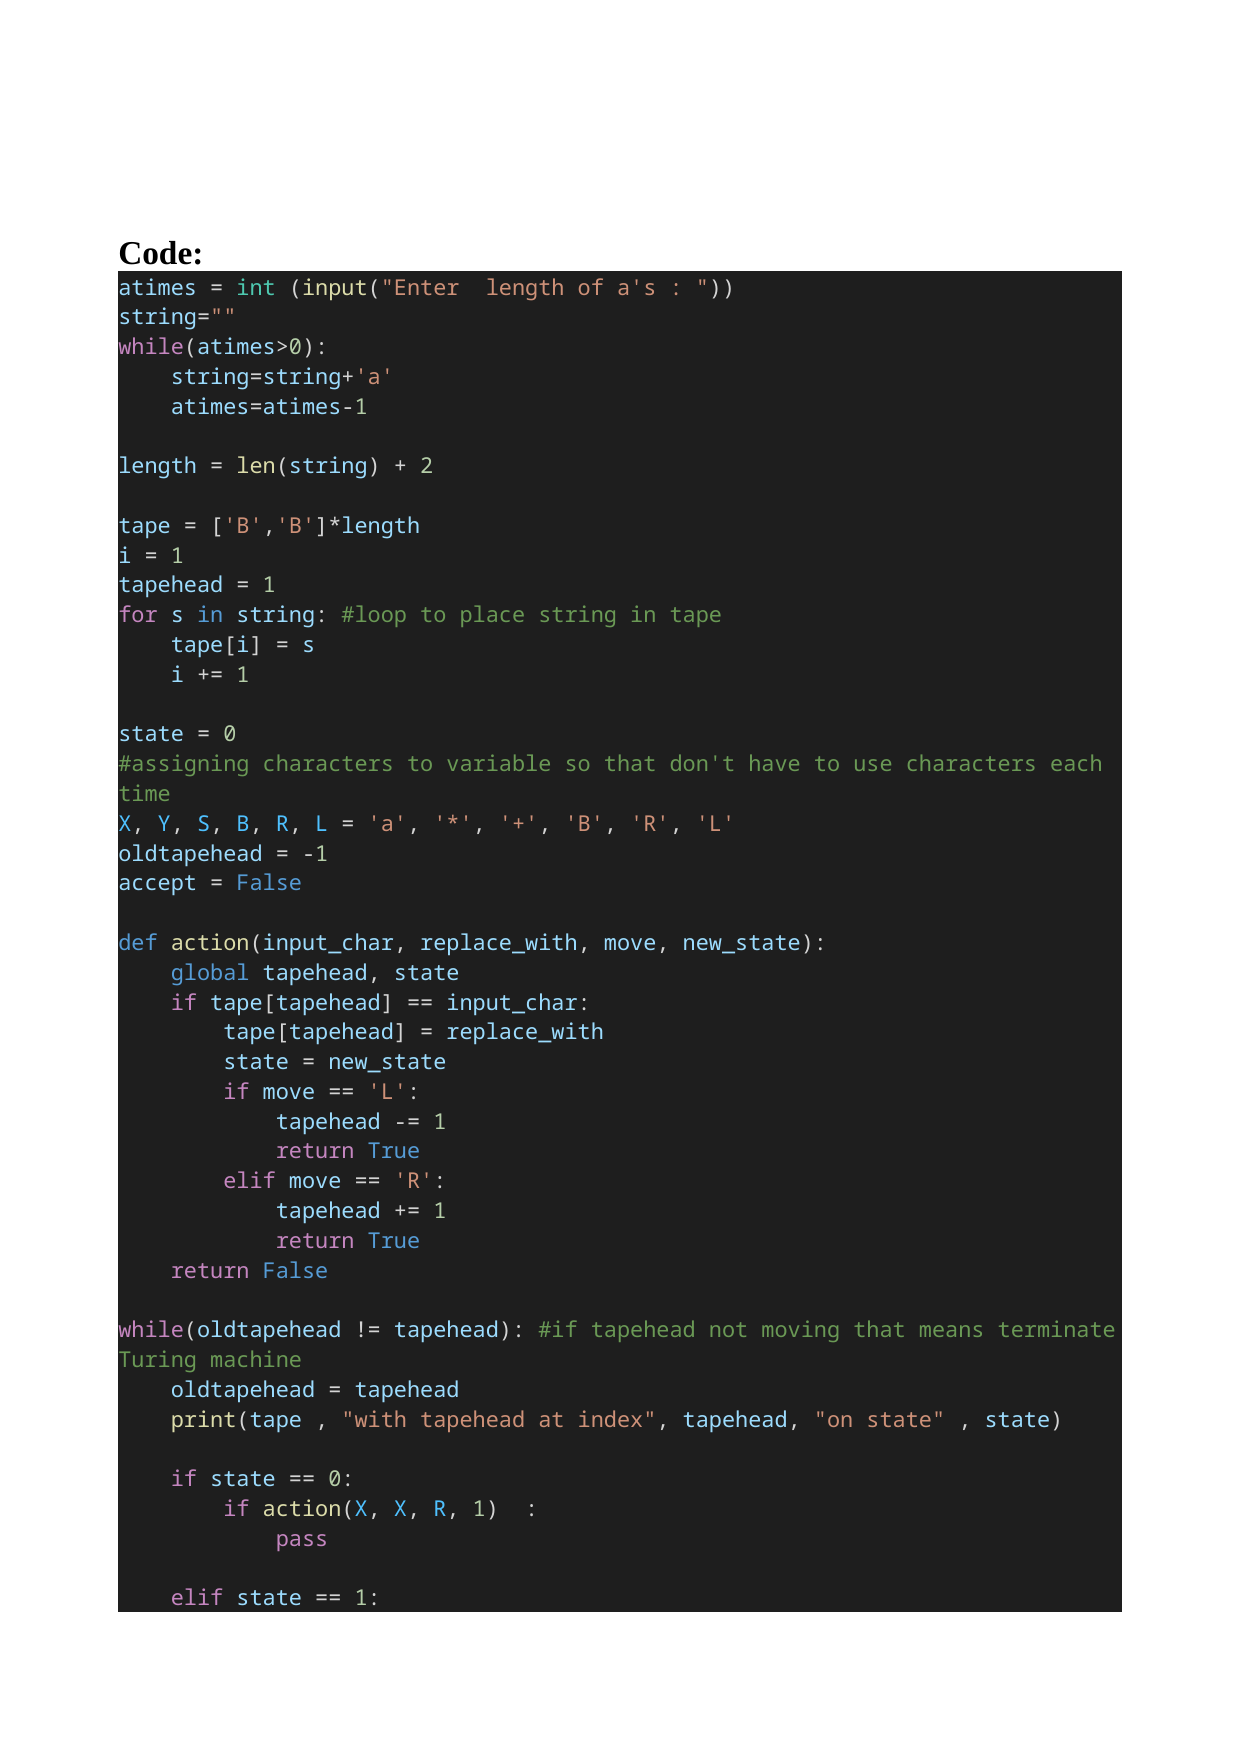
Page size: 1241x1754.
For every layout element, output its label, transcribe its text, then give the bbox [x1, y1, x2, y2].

text elif state == 1: [118, 1582, 1122, 1612]
text oldtapehead = tapehead [118, 1374, 1122, 1403]
text string=string+'a' [118, 361, 1122, 391]
text length = len(string) + 2 [118, 450, 1122, 480]
text while(atimes>0): [118, 331, 1122, 361]
text if state == 0: [118, 1463, 1122, 1493]
text atimes = int (input("Enter length of a's : ")) [118, 271, 1122, 301]
text elif move == 'R': [118, 1165, 1122, 1195]
text state = new_state [118, 1046, 1122, 1076]
text return False [118, 1254, 1122, 1284]
text if action(X, X, R, 1) : [118, 1493, 1122, 1523]
text atimes=atimes-1 [118, 391, 1122, 420]
text while(oldtapehead != tapehead): #if tapehead not moving that means terminate Turing machine [118, 1314, 1122, 1374]
text global tapehead, state [118, 957, 1122, 986]
text tapehead -= 1 [118, 1106, 1122, 1135]
text tape[i] = s [118, 629, 1122, 659]
text if move == 'L': [118, 1076, 1122, 1106]
text Code: [118, 233, 1122, 271]
text state = 0 [118, 718, 1122, 748]
text tape = ['B','B']*length [118, 510, 1122, 539]
text i = 1 [118, 539, 1122, 569]
text tapehead += 1 [118, 1195, 1122, 1225]
text X, Y, S, B, R, L = 'a', '*', '+', 'B', 'R', 'L' [118, 808, 1122, 837]
text print(tape , "with tapehead at index", tapehead, "on state" , state) [118, 1403, 1122, 1433]
text if tape[tapehead] == input_char: [118, 986, 1122, 1016]
text tapehead = 1 [118, 569, 1122, 599]
text oldtapehead = -1 [118, 837, 1122, 867]
text accept = False [118, 867, 1122, 897]
text tape[tapehead] = replace_with [118, 1016, 1122, 1046]
text #assigning characters to variable so that don't have to use characters each time [118, 748, 1122, 808]
text string="" [118, 301, 1122, 331]
text pass [118, 1523, 1122, 1552]
text i += 1 [118, 659, 1122, 688]
text def action(input_char, replace_with, move, new_state): [118, 927, 1122, 957]
text return True [118, 1225, 1122, 1254]
text return True [118, 1135, 1122, 1165]
text for s in string: #loop to place string in tape [118, 599, 1122, 629]
